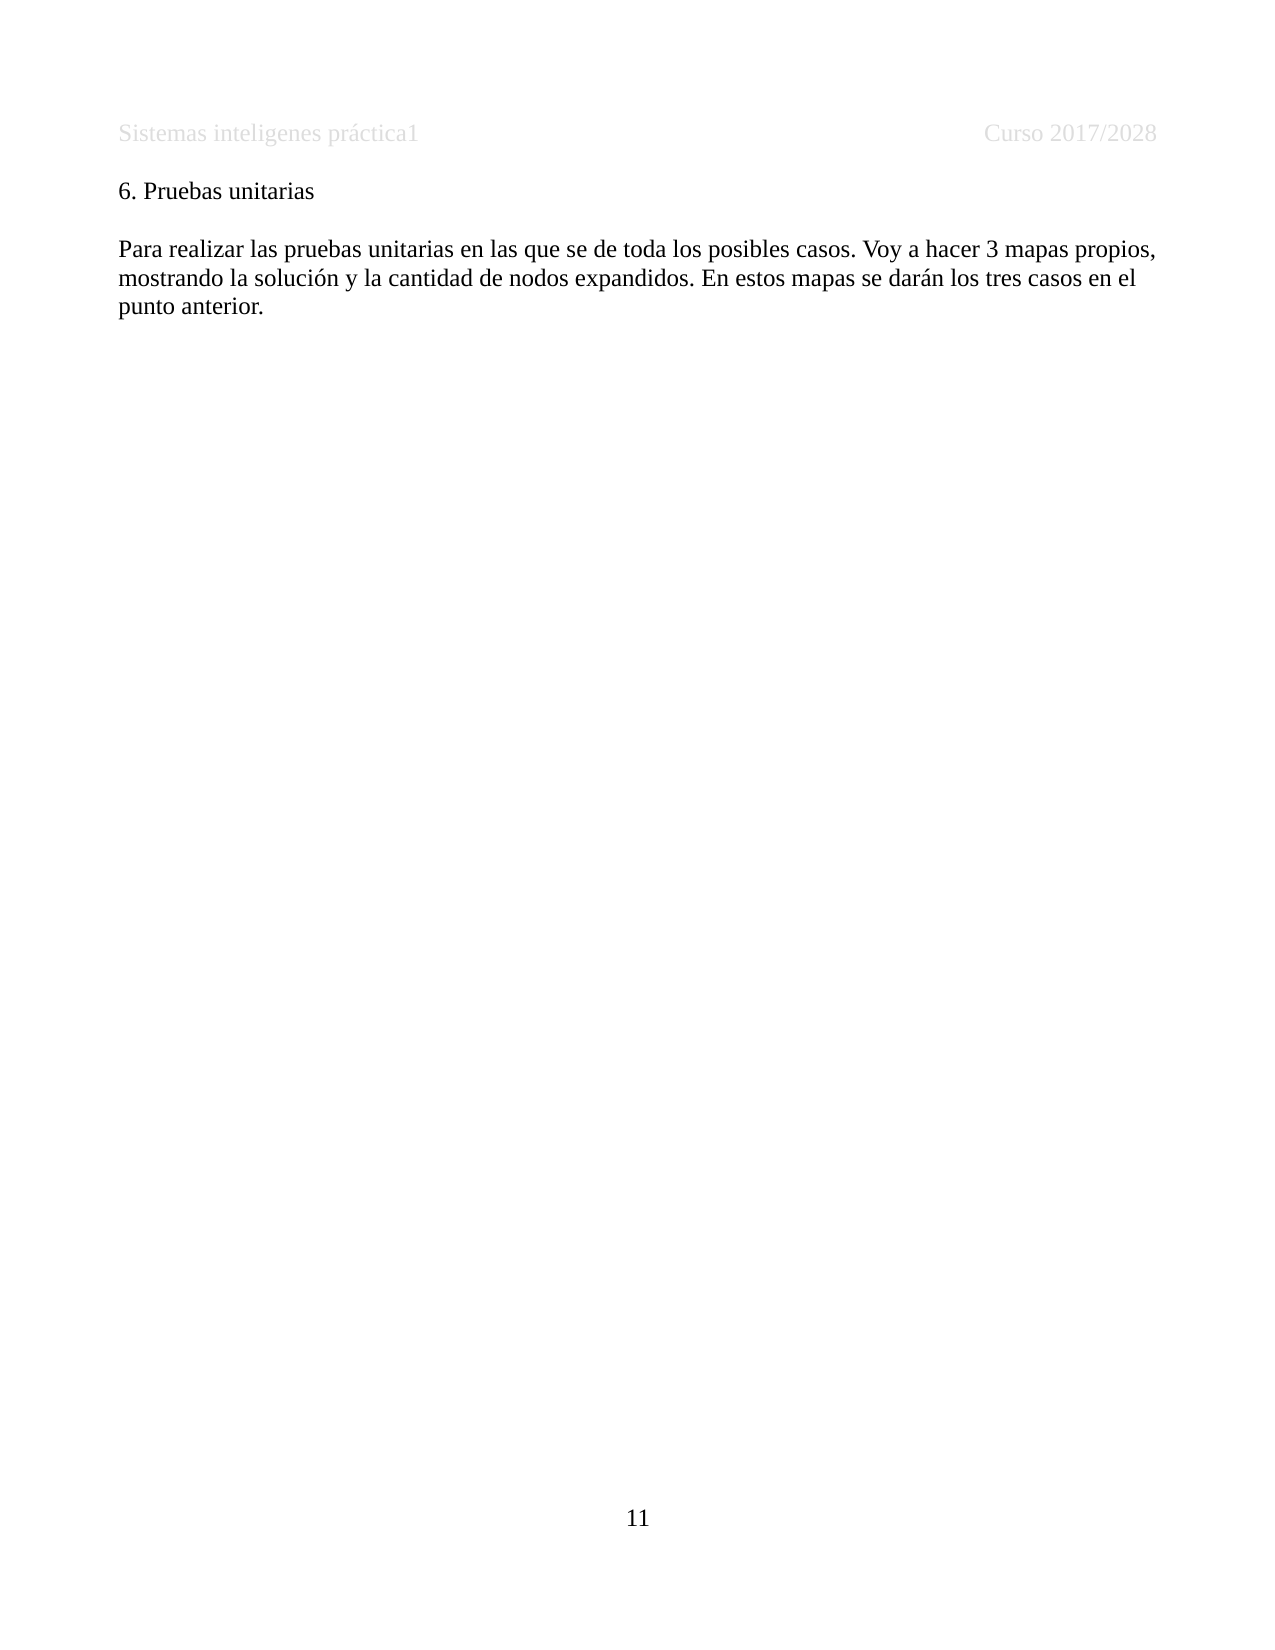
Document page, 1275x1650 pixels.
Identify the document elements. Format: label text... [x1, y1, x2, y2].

text 6. Pruebas unitarias [118, 176, 1157, 205]
text Para realizar las pruebas unitarias en las que se de toda los posibles casos. Voy a hacer 3 mapas propios, mostrando la solución y la cantidad de nodos expandidos. En estos mapas se darán los tres casos en el punto anterior. [118, 234, 1157, 320]
